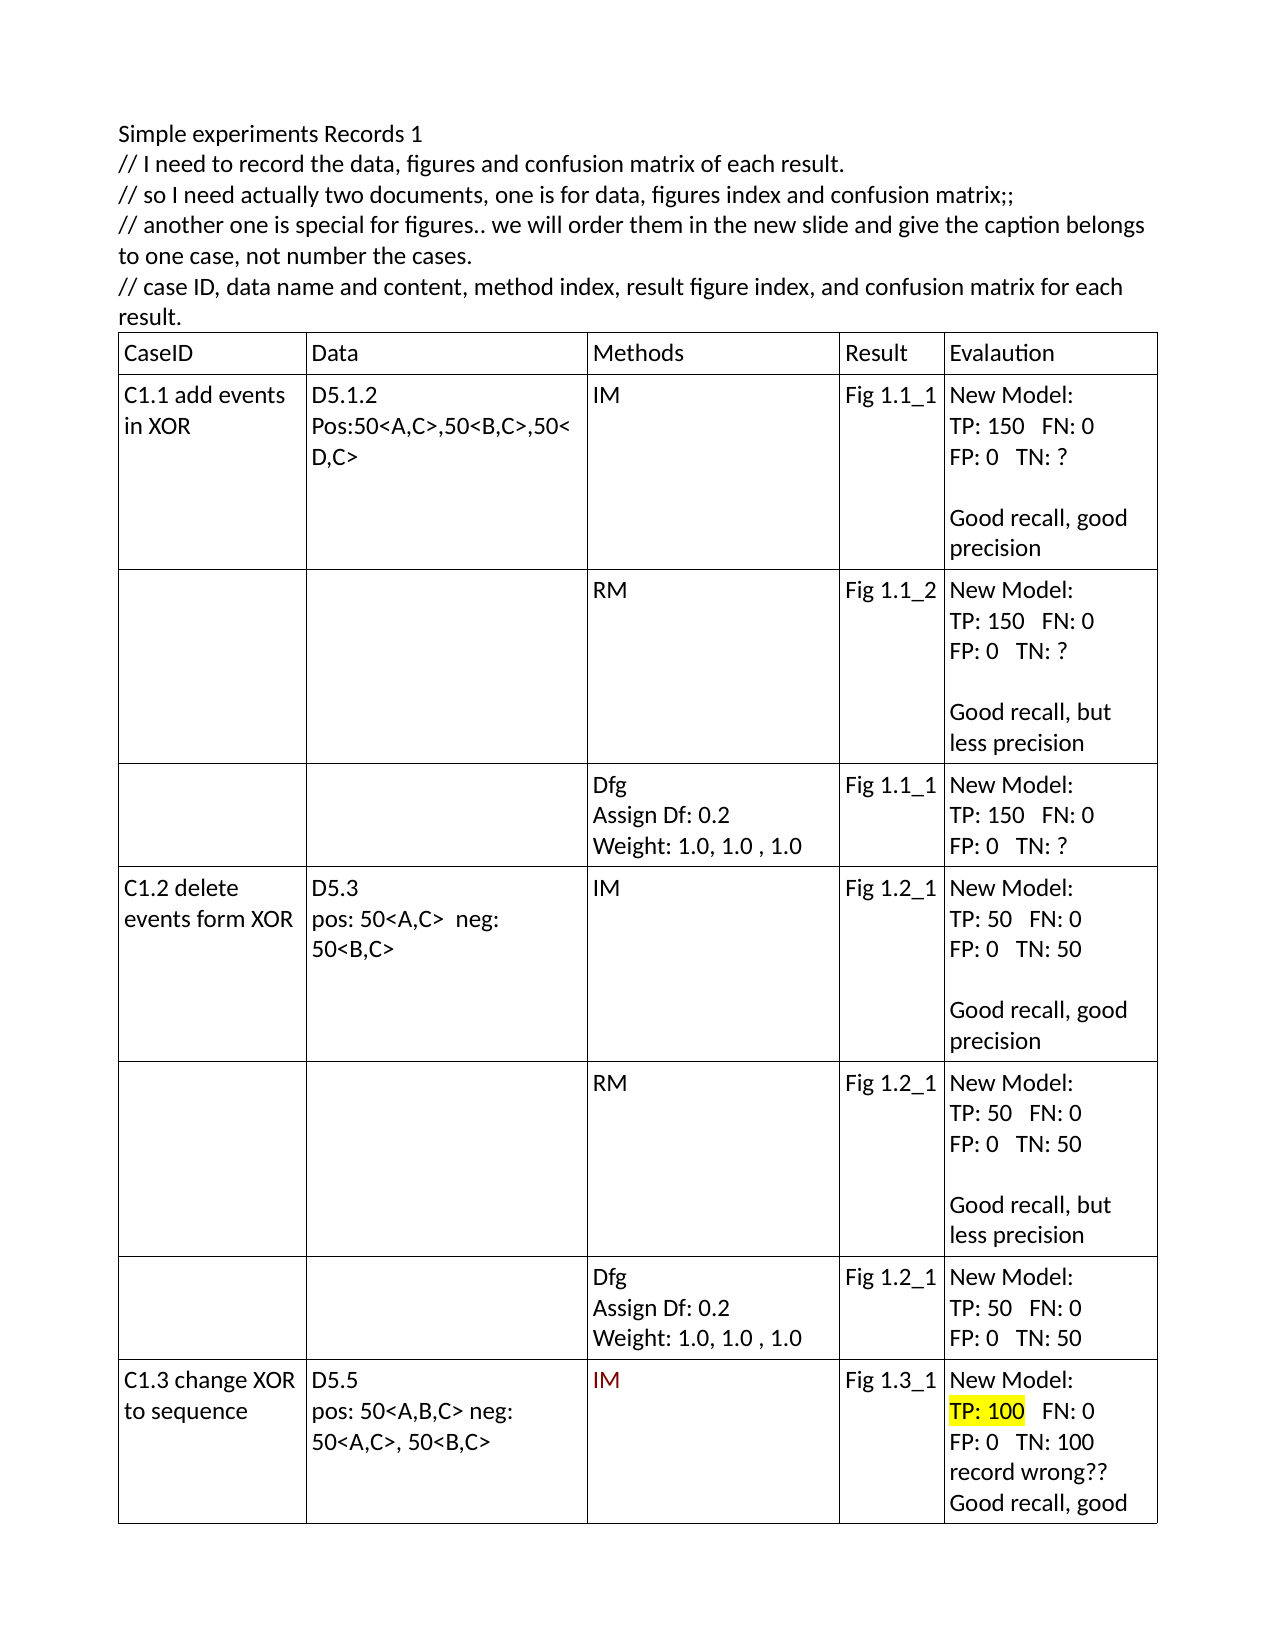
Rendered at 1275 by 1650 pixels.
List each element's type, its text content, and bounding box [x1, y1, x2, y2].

table_cell IM [588, 1360, 839, 1523]
table_cell Fig 1.1_2 [840, 570, 944, 763]
table_cell RM [588, 570, 839, 763]
table_cell IM [588, 867, 839, 1061]
table_cell New Model: TP: 50 FN: 0 FP: 0 TN: 50 Good recall, good precision [945, 867, 1157, 1061]
table_cell D5.1.2 Pos:50<A,C>,50<B,C>,50<D,C> [307, 375, 587, 568]
table_cell IM [588, 375, 839, 568]
table_cell C1.3 change XOR to sequence [119, 1360, 306, 1523]
table_cell Fig 1.2_1 [840, 867, 944, 1061]
table_header Data [307, 333, 587, 374]
table_cell New Model: TP: 50 FN: 0 FP: 0 TN: 50 Good recall, but less precision [945, 1062, 1157, 1256]
table_header Methods [588, 333, 839, 374]
table_cell New Model: TP: 150 FN: 0 FP: 0 TN: ? Good recall, good precision [945, 375, 1157, 568]
table_cell New Model: TP: 100 FN: 0 FP: 0 TN: 100 record wrong?? Good recall, good [945, 1360, 1157, 1523]
table_cell Fig 1.2_1 [840, 1257, 944, 1359]
text // so I need actually two documents, one is for data, figures index and confusion matrix;; [118, 179, 1157, 210]
table_cell [307, 1257, 587, 1359]
table_cell Dfg Assign Df: 0.2 Weight: 1.0, 1.0 , 1.0 [588, 1257, 839, 1359]
table_header CaseID [119, 333, 306, 374]
table_cell Dfg Assign Df: 0.2 Weight: 1.0, 1.0 , 1.0 [588, 764, 839, 866]
table_cell [119, 1062, 306, 1256]
table_cell D5.3 pos: 50<A,C> neg: 50<B,C> [307, 867, 587, 1061]
table_cell [307, 570, 587, 763]
table_cell [119, 570, 306, 763]
text // I need to record the data, figures and confusion matrix of each result. [118, 149, 1157, 179]
table_cell New Model: TP: 150 FN: 0 FP: 0 TN: ? [945, 764, 1157, 866]
table_cell Fig 1.1_1 [840, 375, 944, 568]
table_cell New Model: TP: 150 FN: 0 FP: 0 TN: ? Good recall, but less precision [945, 570, 1157, 763]
table_cell [119, 1257, 306, 1359]
table_cell [307, 1062, 587, 1256]
table_cell [307, 764, 587, 866]
table_cell D5.5 pos: 50<A,B,C> neg: 50<A,C>, 50<B,C> [307, 1360, 587, 1523]
text Simple experiments Records 1 [118, 118, 1157, 149]
text // case ID, data name and content, method index, result figure index, and confusion matrix for each result. [118, 271, 1157, 332]
table_header Result [840, 333, 944, 374]
text // another one is special for figures.. we will order them in the new slide and give the caption belongs to one case, not number the cases. [118, 210, 1157, 271]
table_cell New Model: TP: 50 FN: 0 FP: 0 TN: 50 [945, 1257, 1157, 1359]
table_cell Fig 1.3_1 [840, 1360, 944, 1523]
table_cell [119, 764, 306, 866]
table_cell C1.2 delete events form XOR [119, 867, 306, 1061]
table_cell Fig 1.1_1 [840, 764, 944, 866]
table_cell Fig 1.2_1 [840, 1062, 944, 1256]
table_cell C1.1 add events in XOR [119, 375, 306, 568]
table_cell RM [588, 1062, 839, 1256]
table_header Evalaution [945, 333, 1157, 374]
